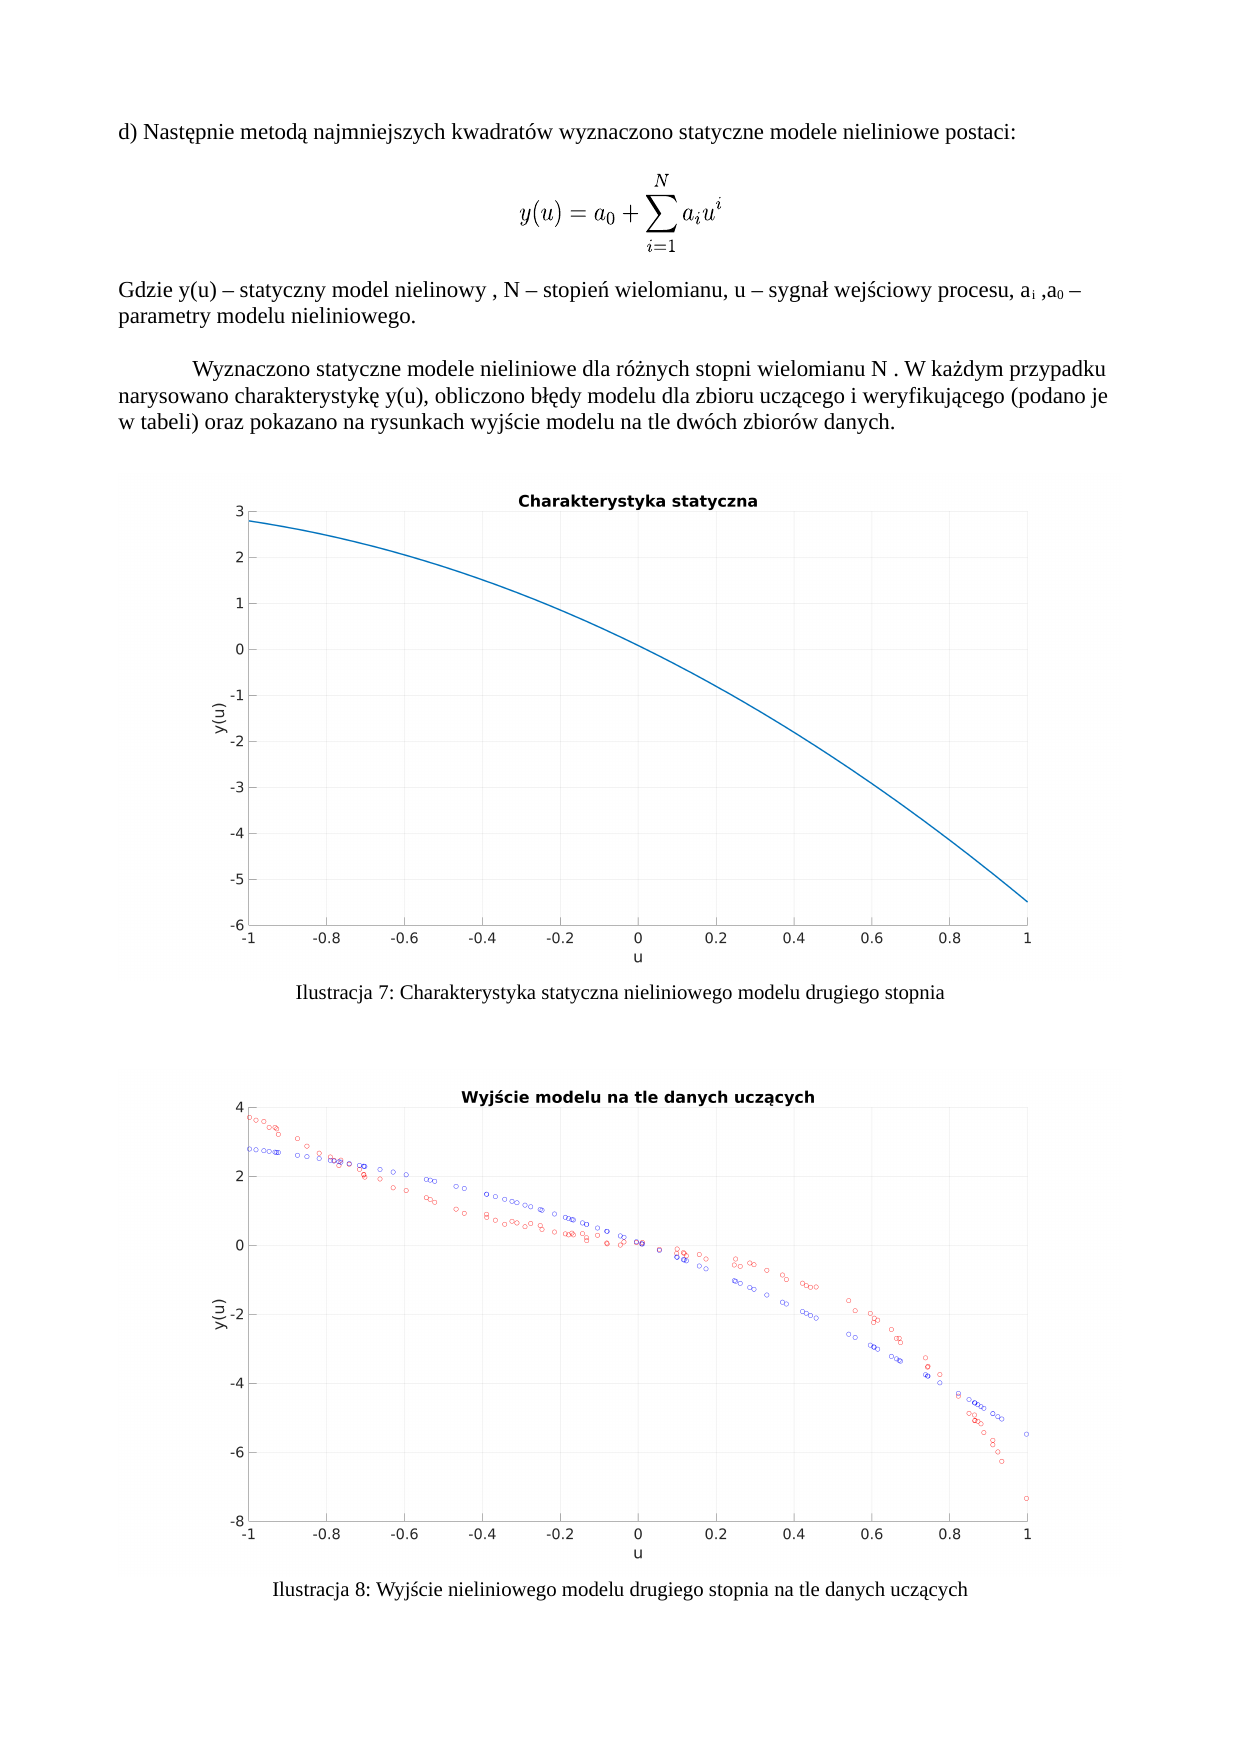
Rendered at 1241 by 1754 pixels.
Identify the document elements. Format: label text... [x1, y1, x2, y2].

picture [118, 473, 1123, 981]
text Ilustracja 7: Charakterystyka statyczna nieliniowego modelu drugiego stopnia [118, 981, 1122, 1004]
text Ilustracja 8: Wyjście nieliniowego modelu drugiego stopnia na tle danych uczących [118, 1577, 1122, 1601]
text d) Następnie metodą najmniejszych kwadratów wyznaczono statyczne modele nieliniowe postaci: [118, 118, 1122, 144]
text Gdzie y(u) – statyczny model nielinowy , N – stopień wielomianu, u – sygnał wejściowy procesu, ai ,a0 – parametry modelu nieliniowego. [118, 276, 1122, 329]
picture [118, 1069, 1123, 1577]
text Wyznaczono statyczne modele nieliniowe dla różnych stopni wielomianu N . W każdym przypadku narysowano charakterystykę y(u), obliczono błędy modelu dla zbioru uczącego i weryfikującego (podano je w tabeli) oraz pokazano na rysunkach wyjście modelu na tle dwóch zbiorów danych. [118, 355, 1122, 434]
